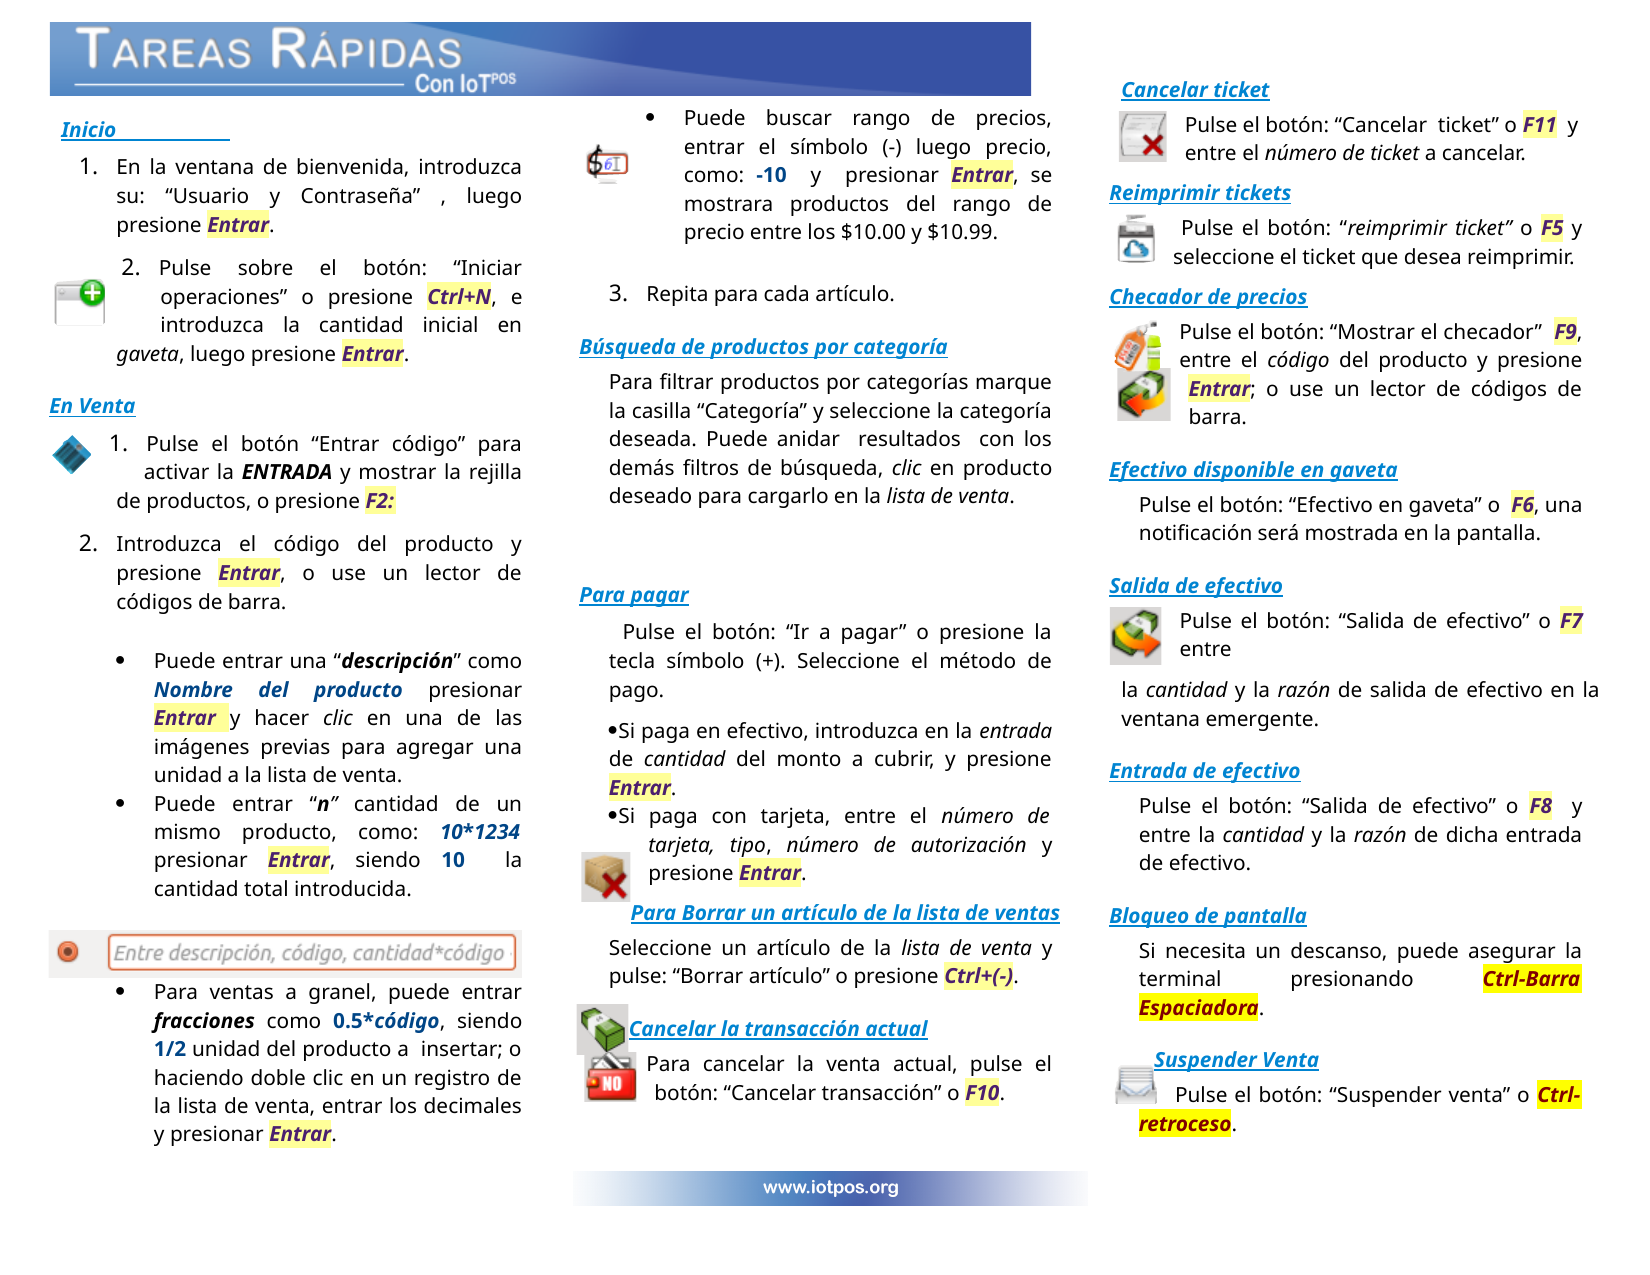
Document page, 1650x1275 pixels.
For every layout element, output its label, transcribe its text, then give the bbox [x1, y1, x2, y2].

text Inicio [61, 96, 540, 144]
list En la ventana de bienvenida, introduzca su: “Usuario y Contraseña” , luego presione Entrar. [79, 150, 522, 238]
list Pulse sobre el botón: “Iniciar operaciones” o presione Ctrl+N, e introduzca la cantidad inicial en gaveta, luego presione Entrar. [79, 251, 522, 367]
list Para ventas a granel, puede entrar fracciones como 0.5*código, siendo 1/2 unidad del producto a insertar; o haciendo doble clic en un registro de la lista de venta, entrar los decimales y presionar Entrar. [116, 978, 522, 1148]
text Pulse el botón: “reimprimir ticket” o F5 y seleccione el ticket que desea reimprimir. [1139, 213, 1582, 270]
text Salida de efectivo [1109, 571, 1612, 599]
text Seleccione un artículo de la lista de venta y pulse: “Borrar artículo” o presione Ctrl+(-). [609, 933, 1052, 990]
list Si paga en efectivo, introduzca en la entrada de cantidad del monto a cubrir, y presione Entrar. [609, 716, 1052, 801]
text Suspender Venta [1109, 1045, 1612, 1074]
text la cantidad y la razón de salida de efectivo en la ventana emergente. [1121, 675, 1600, 732]
text Cancelar la transacción actual [629, 1014, 1082, 1043]
text Pulse el botón: “Salida de efectivo” o F7 entre [1139, 606, 1582, 663]
list Si paga con tarjeta, entre el número de tarjeta, tipo, número de autorización y presione Entrar. [609, 801, 1052, 887]
text Efectivo disponible en gaveta [1109, 455, 1612, 483]
list Introduzca el código del producto y presione Entrar, o use un lector de códigos de barra. [79, 527, 522, 615]
list Pulse el botón “Entrar código” para activar la ENTRADA y mostrar la rejilla de productos, o presione F2: [79, 426, 522, 514]
text Pulse el botón: “Mostrar el checador” F9, entre el código del producto y presione Entrar; o use un lector de códigos de barra. [1139, 317, 1582, 431]
text Bloqueo de pantalla [1109, 901, 1612, 929]
text Búsqueda de productos por categoría [579, 332, 1082, 361]
text Pulse el botón: “Cancelar ticket” o F11 y entre el número de ticket a cancelar. [1139, 110, 1582, 167]
text Pulse el botón: “Salida de efectivo” o F8 y entre la cantidad y la razón de dicha entrada de efectivo. [1139, 791, 1582, 877]
text Reimprimir tickets [1109, 178, 1612, 207]
text Entrada de efectivo [1109, 756, 1612, 785]
text Pulse el botón: “Efectivo en gaveta” o F6, una notificación será mostrada en la pantalla. [1139, 490, 1582, 547]
text Para pagar [579, 580, 1082, 609]
text Para Borrar un artículo de la lista de ventas [579, 898, 1082, 927]
list [116, 902, 522, 930]
list Puede entrar “n” cantidad de un mismo producto, como: 10*1234 presionar Entrar, siendo 10 la cantidad total introducida. [116, 789, 522, 902]
list Puede buscar rango de precios, entrar el símbolo (-) luego precio, como: -10 y presionar Entrar, se mostrara productos del rango de precio entre los $10.00 y $10.99. [646, 75, 1052, 246]
text Si necesita un descanso, puede asegurar la terminal presionando Ctrl-Barra Espaciadora. [1139, 936, 1582, 1021]
text Pulse el botón: “Suspender venta” o Ctrl-retroceso. [1139, 1080, 1582, 1137]
text Cancelar ticket [1121, 75, 1600, 103]
text Para cancelar la venta actual, pulse el botón: “Cancelar transacción” o F10. [609, 1049, 1052, 1106]
text Pulse el botón: “Ir a pagar” o presione la tecla símbolo (+). Seleccione el método de pago. [609, 615, 1052, 703]
list Repita para cada artículo. [609, 277, 1052, 308]
text Para filtrar productos por categorías marque la casilla “Categoría” y seleccione la categoría deseada. Puede anidar resultados con los demás filtros de búsqueda, clic en producto deseado para cargarlo en la lista de venta. [609, 367, 1052, 509]
text Checador de precios [1109, 282, 1612, 311]
text En Venta [49, 392, 552, 420]
list Puede entrar una “descripción” como Nombre del producto presionar Entrar y hacer clic en una de las imágenes previas para agregar una unidad a la lista de venta. [116, 646, 522, 789]
